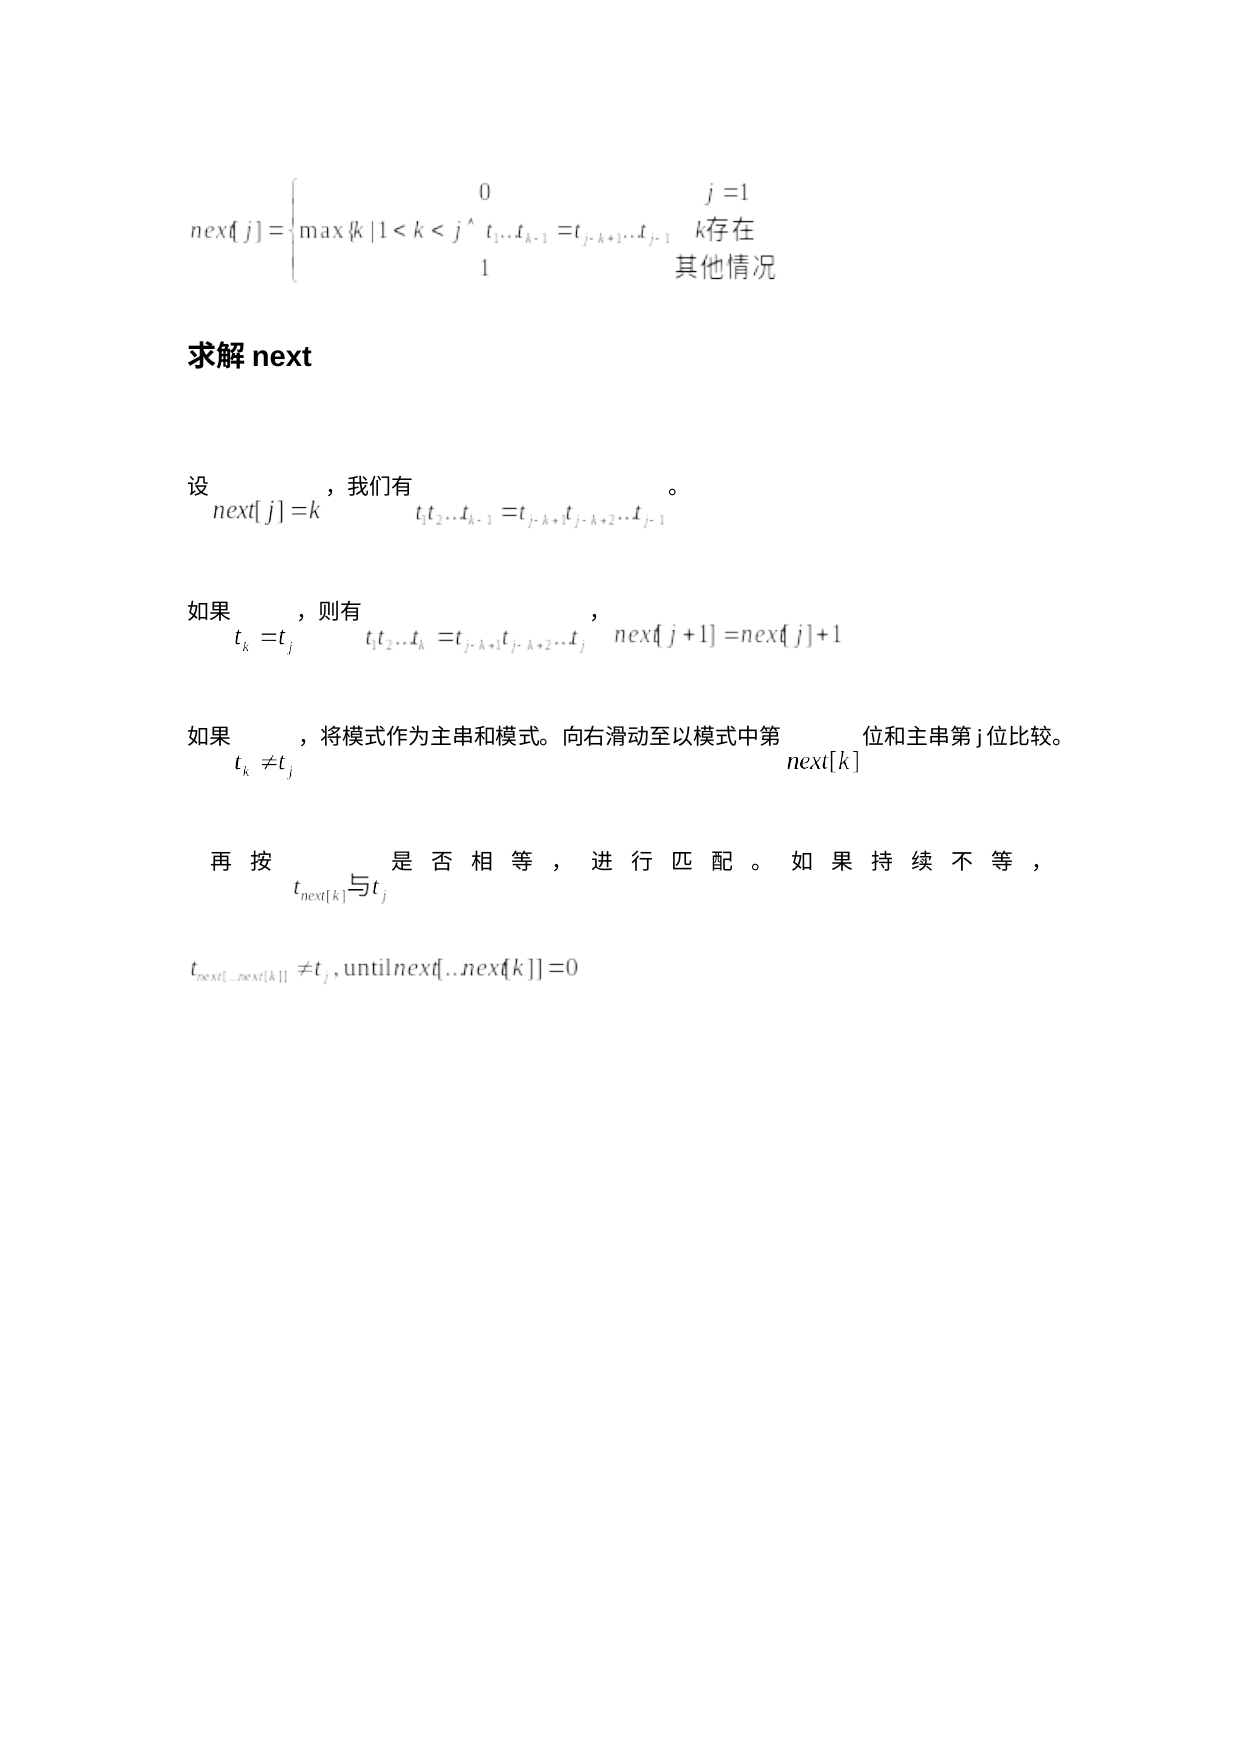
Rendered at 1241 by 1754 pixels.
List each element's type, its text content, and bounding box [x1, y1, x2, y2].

text 如果，将模式作为主串和模式。向右滑动至以模式中第位和主串第j位比较。 再按是否相等，进行匹配。如果持续不等， [187, 678, 1053, 991]
text 如果，则有， [187, 553, 1053, 678]
text 设，我们有。 [187, 428, 1053, 553]
subtitle 求解next [187, 312, 1053, 375]
